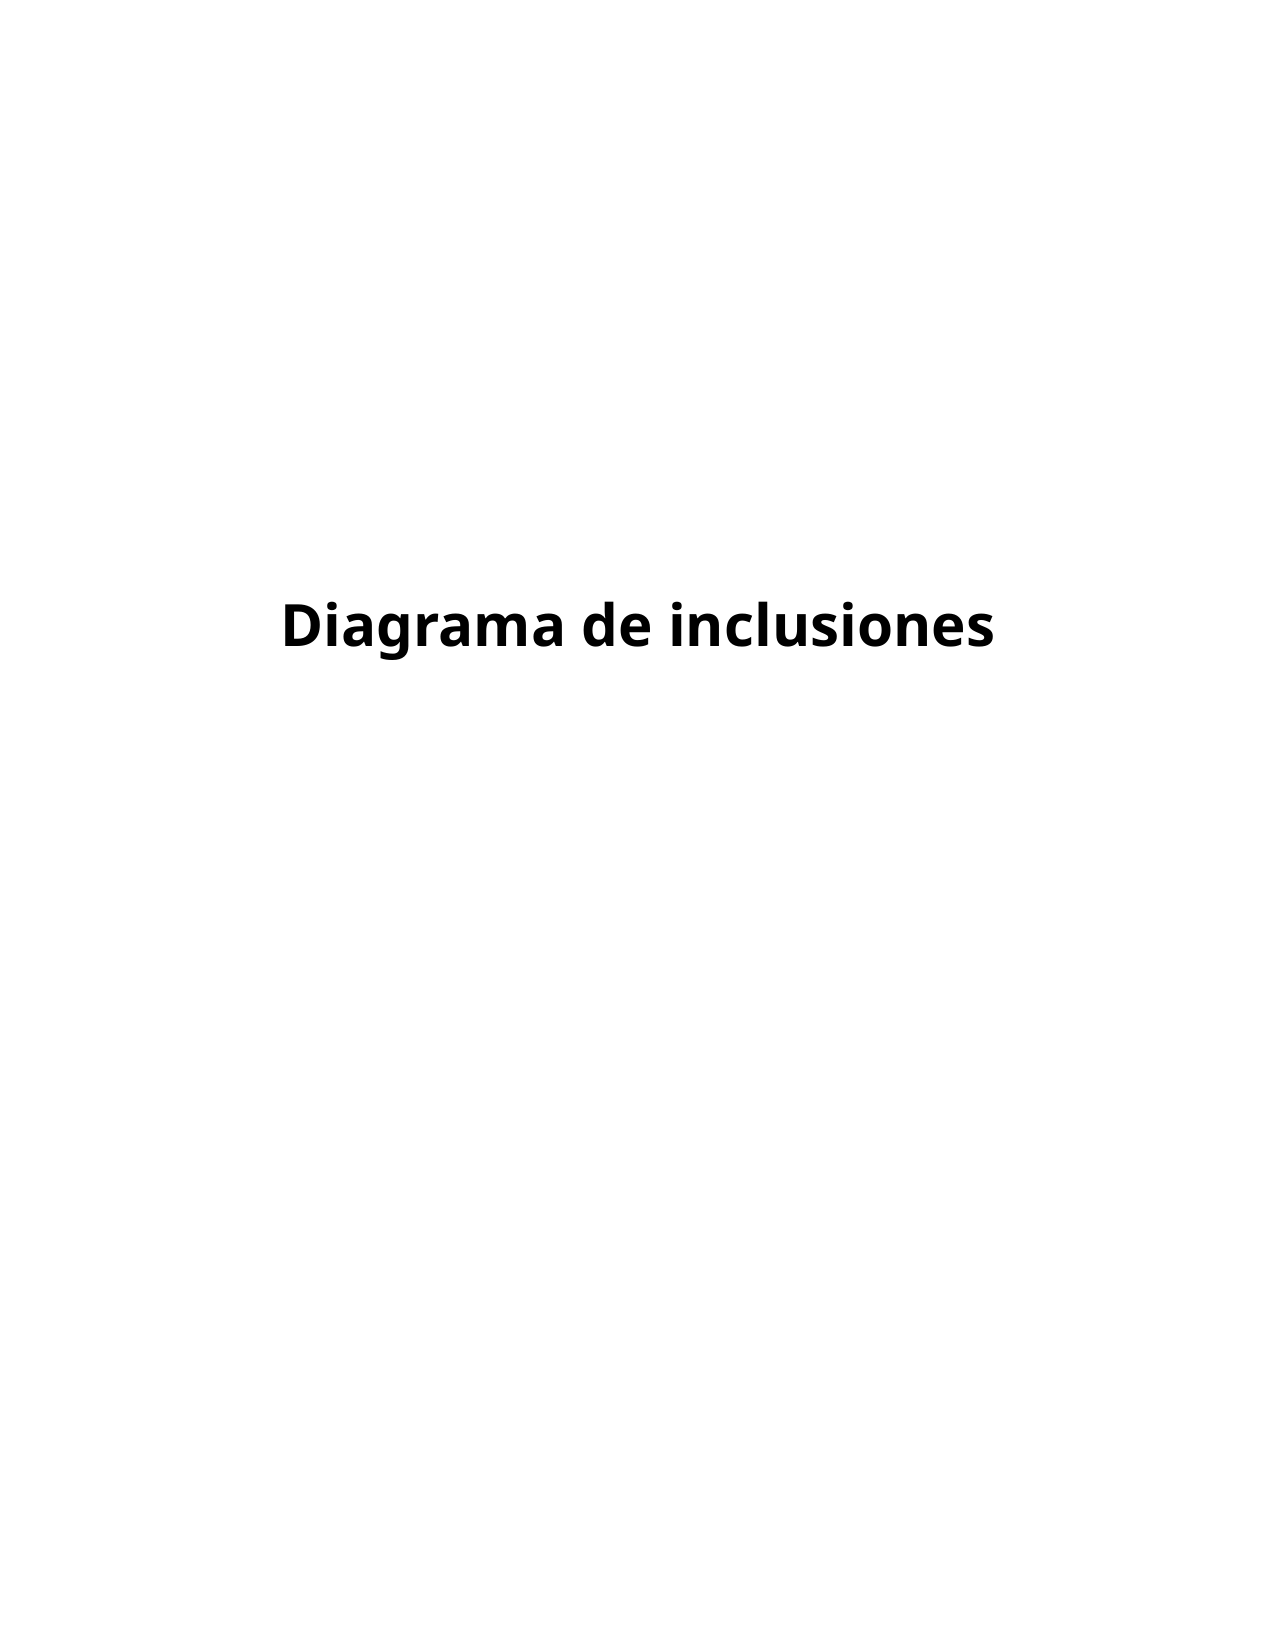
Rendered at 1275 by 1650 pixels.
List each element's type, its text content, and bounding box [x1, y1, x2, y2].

text Diagrama de inclusiones [118, 584, 1157, 663]
